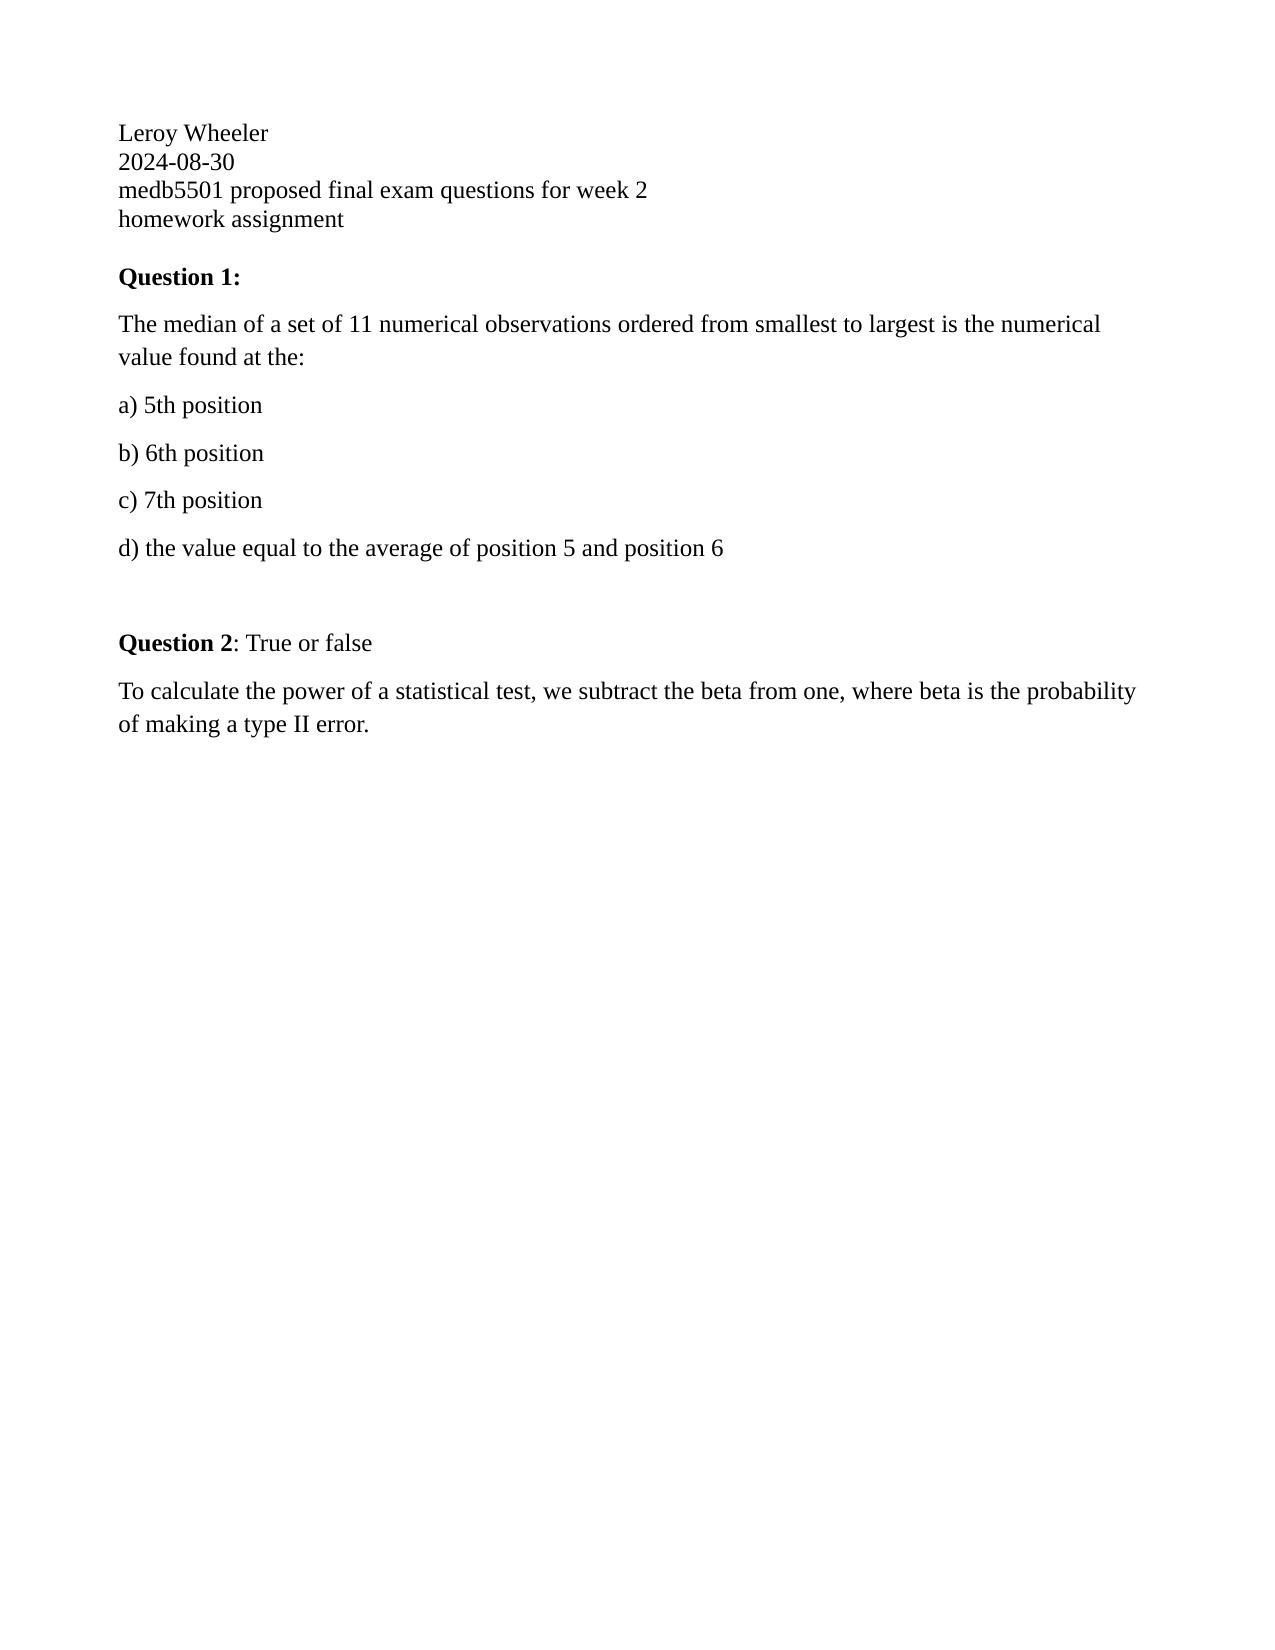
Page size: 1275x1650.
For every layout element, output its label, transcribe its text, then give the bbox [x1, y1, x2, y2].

text medb5501 proposed final exam questions for week 2 [118, 176, 1157, 204]
text Question 1: [118, 262, 1157, 291]
text Question 2: True or false [118, 628, 1157, 657]
text To calculate the power of a statistical test, we subtract the beta from one, where beta is the probability of making a type II error. [118, 676, 1157, 737]
text 2024-08-30 [118, 147, 1157, 176]
text b) 6th position [118, 438, 1157, 466]
text Leroy Wheeler [118, 118, 1157, 147]
text c) 7th position [118, 485, 1157, 514]
text a) 5th position [118, 390, 1157, 419]
text homework assignment [118, 204, 1157, 233]
text The median of a set of 11 numerical observations ordered from smallest to largest is the numerical value found at the: [118, 309, 1157, 371]
text d) the value equal to the average of position 5 and position 6 [118, 533, 1157, 562]
